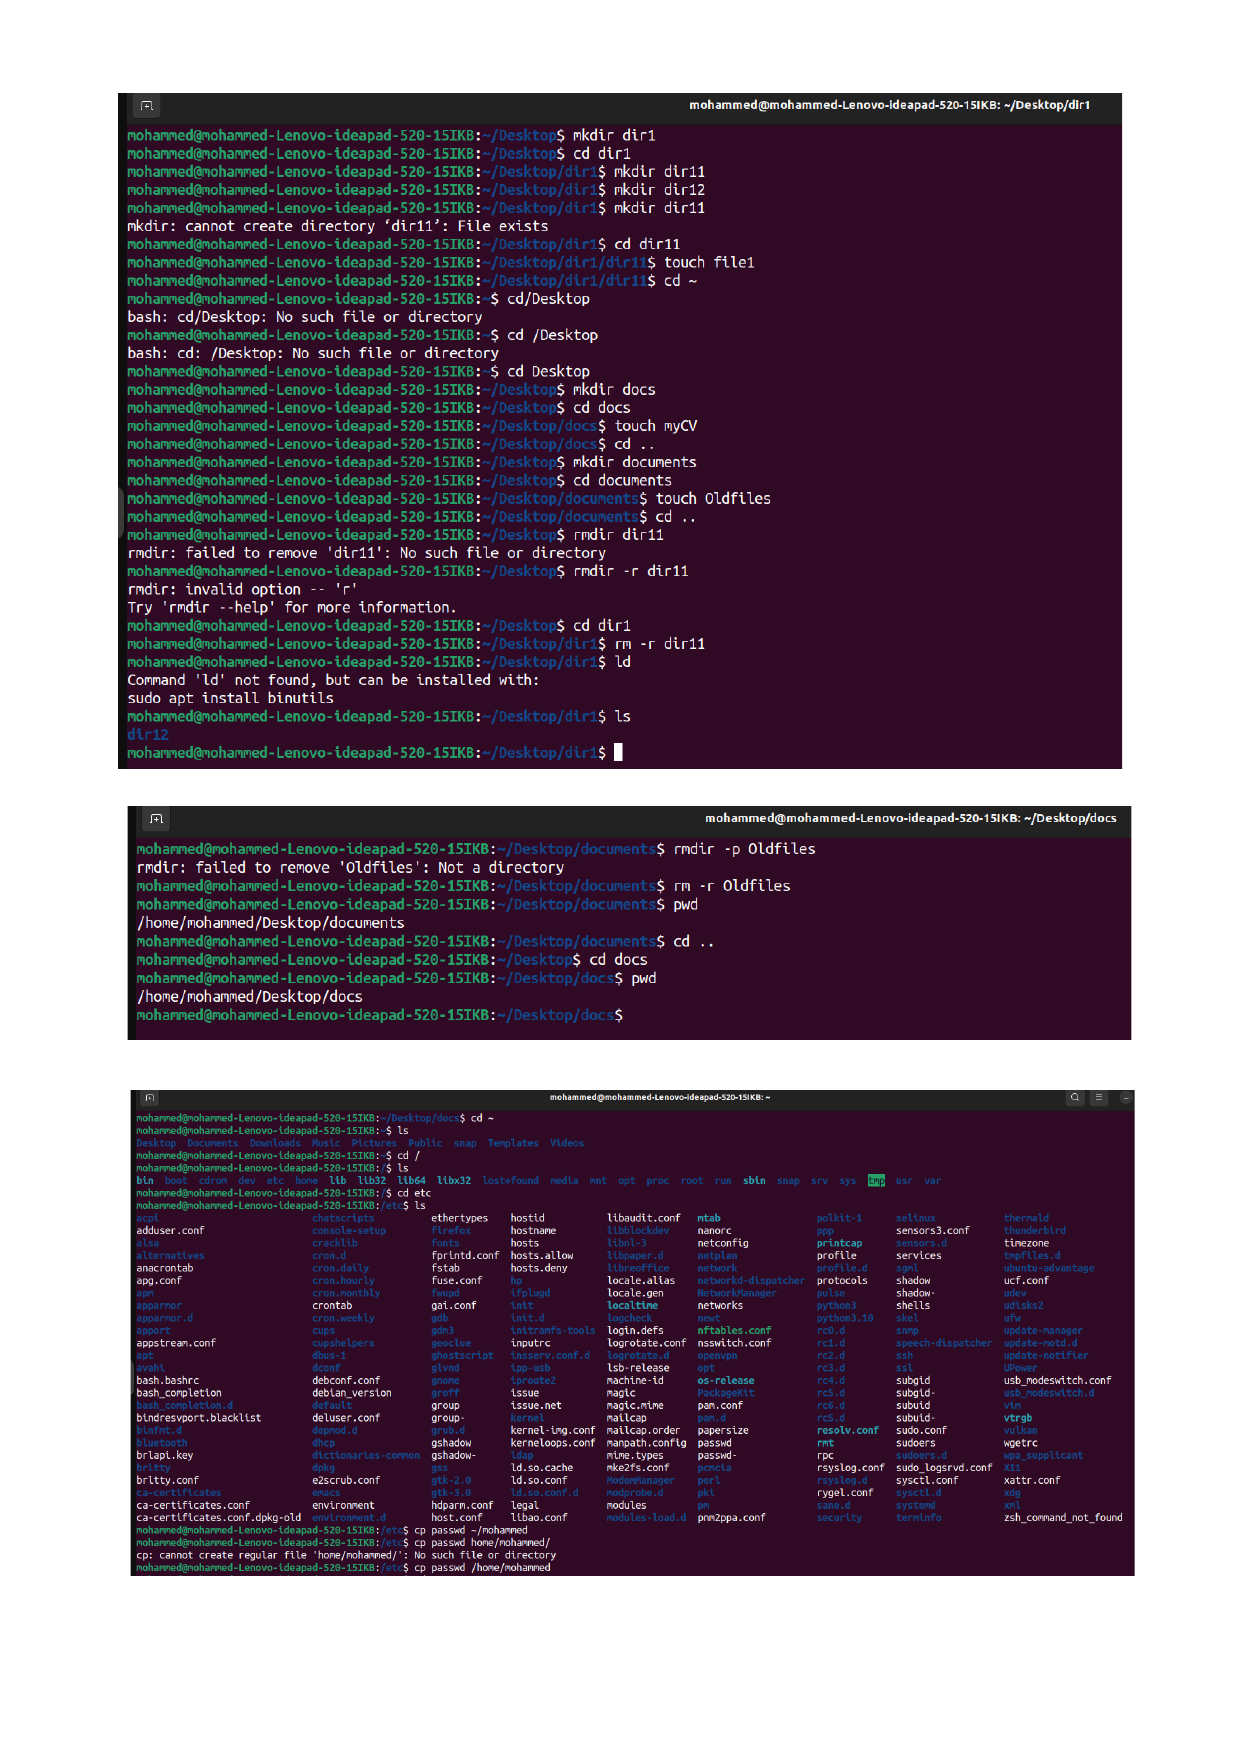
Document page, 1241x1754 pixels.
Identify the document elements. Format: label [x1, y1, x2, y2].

picture [130, 1090, 1135, 1576]
picture [127, 806, 1132, 1040]
picture [118, 93, 1123, 769]
